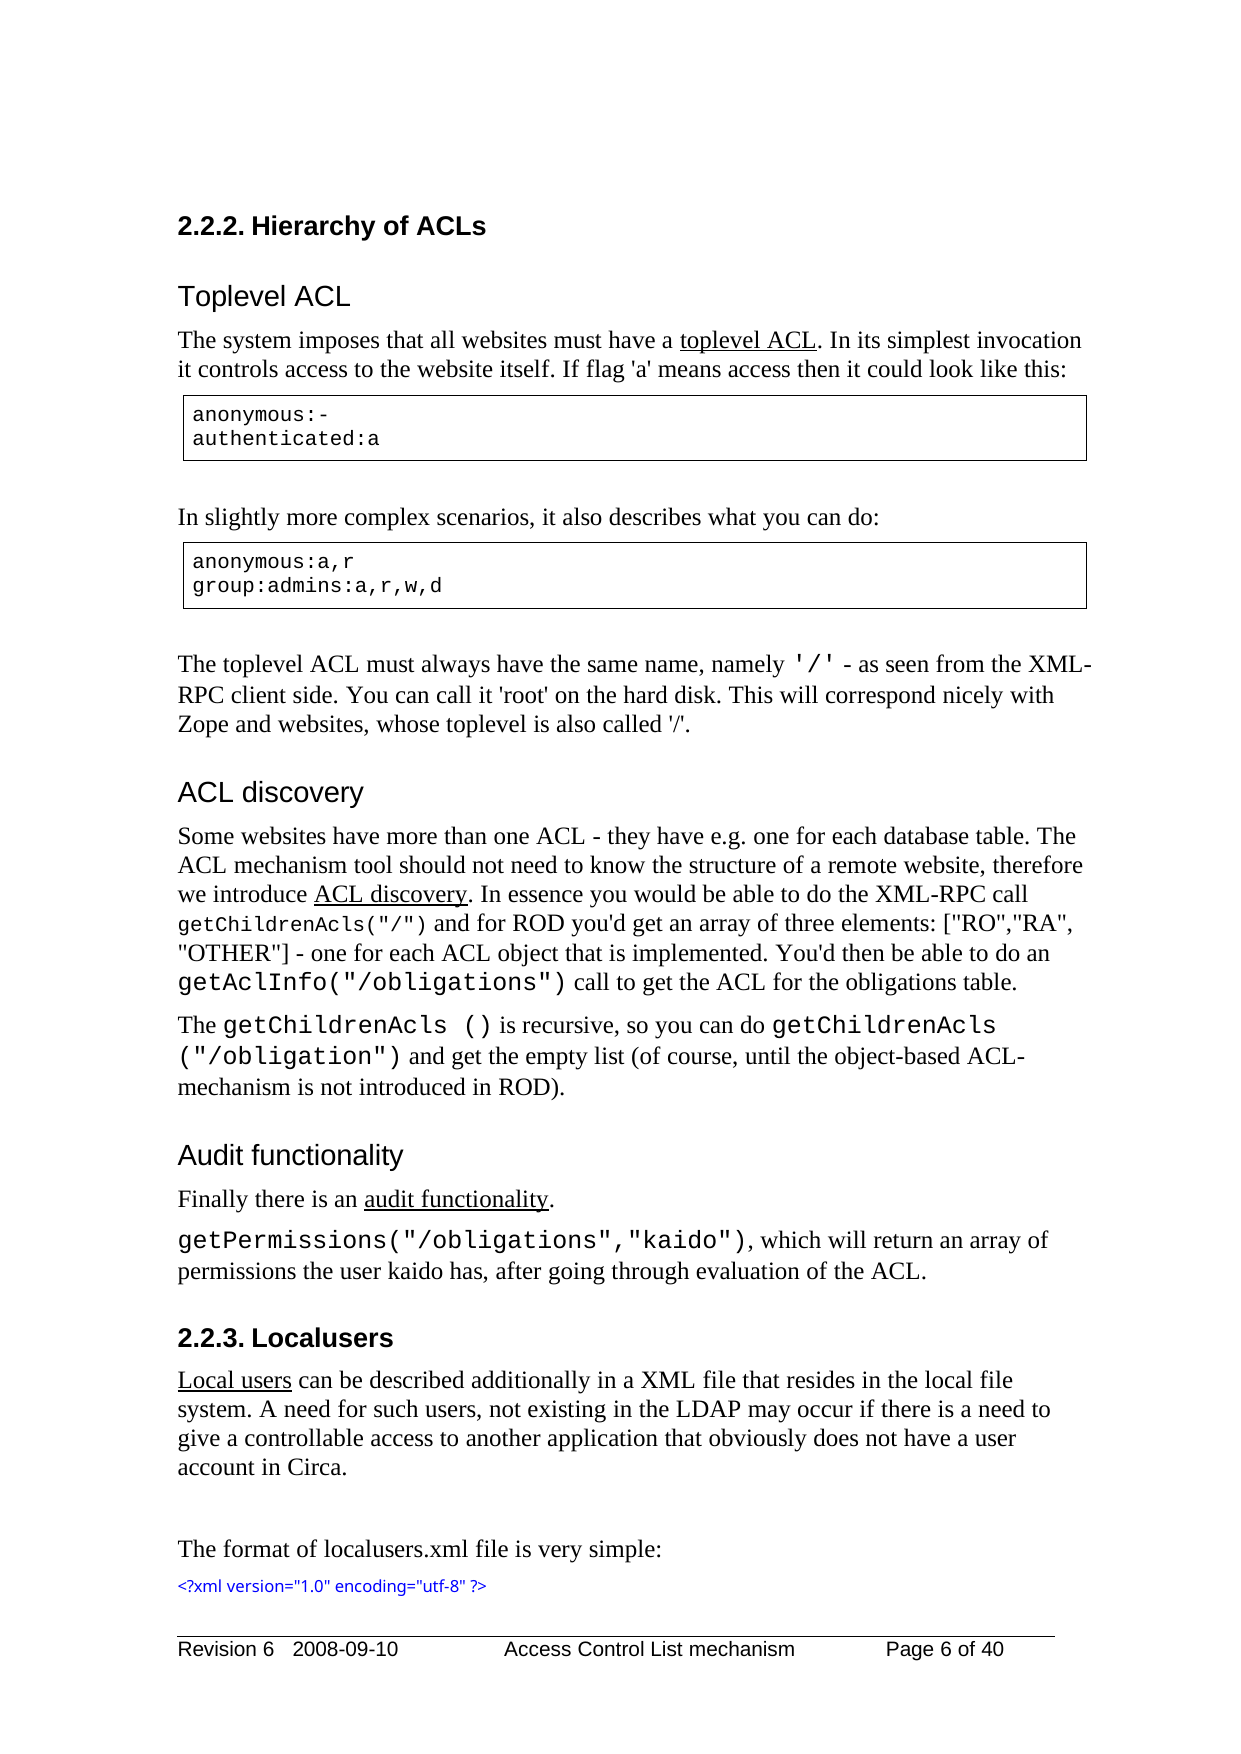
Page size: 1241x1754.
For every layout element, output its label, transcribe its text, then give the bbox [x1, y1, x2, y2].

text Local users can be described additionally in a XML file that resides in the local file system. A need for such users, not existing in the LDAP may occur if there is a need to give a controllable access to another application that obviously does not have a user account in Circa. [177, 1365, 1092, 1481]
text getPermissions("/obligations","kaido"), which will return an array of permissions the user kaido has, after going through evaluation of the ACL. [177, 1225, 1092, 1285]
text <?xml version="1.0" encoding="utf-8" ?> [177, 1575, 1092, 1597]
text Some websites have more than one ACL - they have e.g. one for each database table. The ACL mechanism tool should not need to know the structure of a remote website, therefore we introduce ACL discovery. In essence you would be able to do the XML-RPC call getChildrenAcls("/") and for ROD you'd get an array of three elements: ["RO","RA", "OTHER"] - one for each ACL object that is implemented. You'd then be able to do an getAclInfo("/obligations") call to get the ACL for the obligations table. [177, 821, 1092, 998]
text Finally there is an audit functionality. [177, 1184, 1092, 1213]
subtitle Toplevel ACL [177, 279, 1092, 312]
text In slightly more complex scenarios, it also describes what you can do: [177, 501, 1092, 530]
subtitle Localusers [177, 1322, 1092, 1353]
text authenticated:a [184, 419, 1086, 460]
subtitle ACL discovery [177, 775, 1092, 808]
text group:admins:a,r,w,d [184, 566, 1086, 608]
text The format of localusers.xml file is very simple: [177, 1534, 1092, 1563]
text The getChildrenAcls () is recursive, so you can do getChildrenAcls ("/obligation") and get the empty list (of course, until the object-based ACL-mechanism is not introduced in ROD). [177, 1010, 1092, 1101]
subtitle Hierarchy of ACLs [177, 210, 1092, 241]
text The system imposes that all websites must have a toplevel ACL. In its simplest invocation it controls access to the website itself. If flag 'a' means access then it could look like this: [177, 325, 1092, 383]
subtitle Audit functionality [177, 1138, 1092, 1171]
text The toplevel ACL must always have the same name, namely '/' - as seen from the XML-RPC client side. You can call it 'root' on the hard disk. This will correspond nicely with Zope and websites, whose toplevel is also called '/'. [177, 649, 1092, 738]
text anonymous:a,r [184, 543, 1086, 566]
text anonymous:- [184, 396, 1086, 419]
